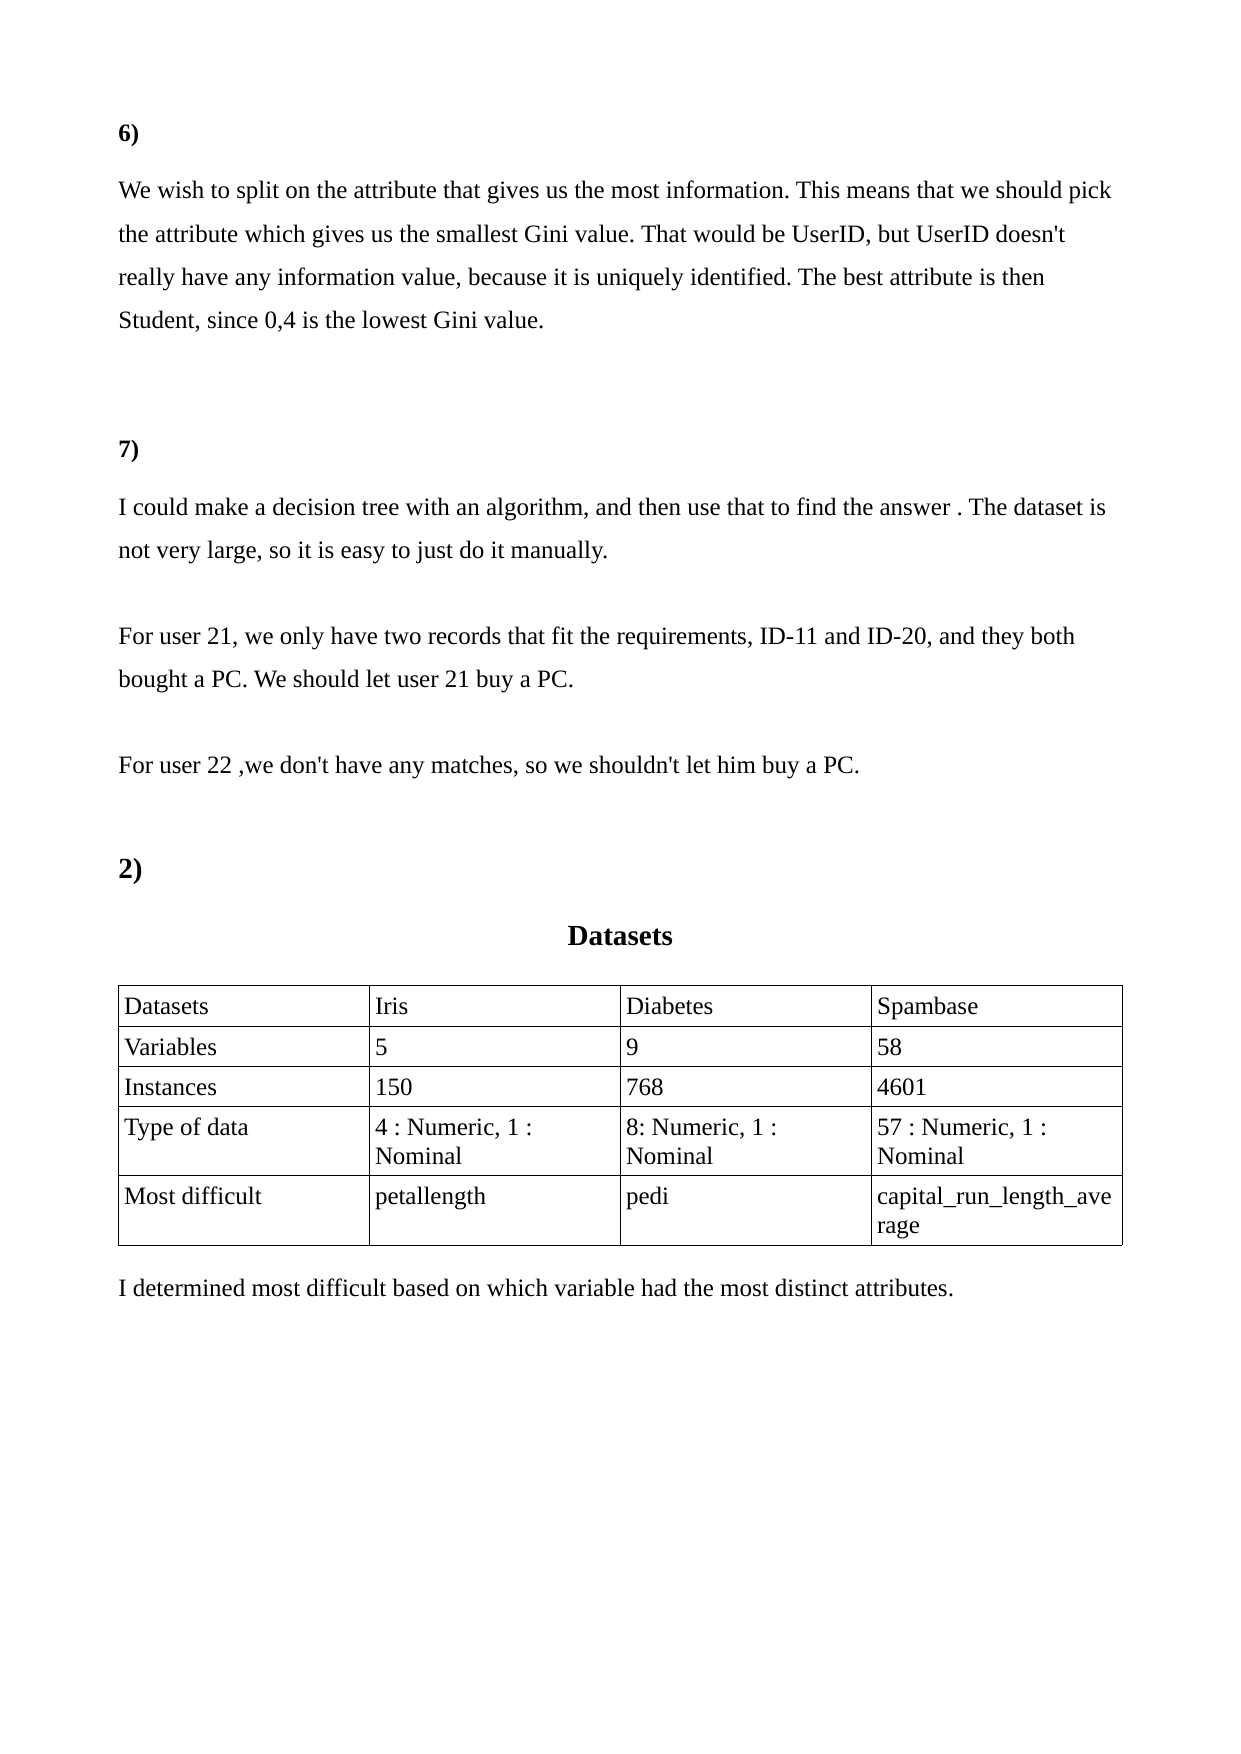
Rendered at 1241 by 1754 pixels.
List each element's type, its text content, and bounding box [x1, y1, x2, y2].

table_cell Variables [119, 1027, 369, 1066]
table_cell 9 [621, 1027, 871, 1066]
table_cell Type of data [119, 1107, 369, 1175]
table_header Spambase [872, 986, 1122, 1026]
table_cell pedi [621, 1176, 871, 1244]
table_cell Most difficult [119, 1176, 369, 1244]
table_cell 5 [370, 1027, 620, 1066]
table_cell 4 : Numeric, 1 : Nominal [370, 1107, 620, 1175]
table_header Datasets [119, 986, 369, 1026]
table_cell capital_run_length_average [872, 1176, 1122, 1244]
table_cell 4601 [872, 1067, 1122, 1106]
table_cell Instances [119, 1067, 369, 1106]
text For user 21, we only have two records that fit the requirements, ID-11 and ID-20, and they both bought a PC. We should let user 21 buy a PC. [118, 621, 1122, 693]
table_cell 150 [370, 1067, 620, 1106]
table_header Iris [370, 986, 620, 1026]
text For user 22 ,we don't have any matches, so we shouldn't let him buy a PC. [118, 751, 1122, 779]
table_cell 8: Numeric, 1 : Nominal [621, 1107, 871, 1175]
text Datasets [118, 918, 1122, 952]
table_cell 57 : Numeric, 1 : Nominal [872, 1107, 1122, 1175]
text I determined most difficult based on which variable had the most distinct attributes. [118, 1273, 1122, 1302]
text We wish to split on the attribute that gives us the most information. This means that we should pick the attribute which gives us the smallest Gini value. That would be UserID, but UserID doesn't really have any information value, because it is uniquely identified. The best attribute is then Student, since 0,4 is the lowest Gini value. [118, 176, 1122, 334]
text 2) [118, 851, 1122, 885]
table_cell 768 [621, 1067, 871, 1106]
table_cell petallength [370, 1176, 620, 1244]
text I could make a decision tree with an algorithm, and then use that to find the answer . The dataset is not very large, so it is easy to just do it manually. [118, 492, 1122, 564]
table_cell 58 [872, 1027, 1122, 1066]
table_header Diabetes [621, 986, 871, 1026]
text 6) [118, 118, 1122, 147]
text 7) [118, 434, 1122, 463]
